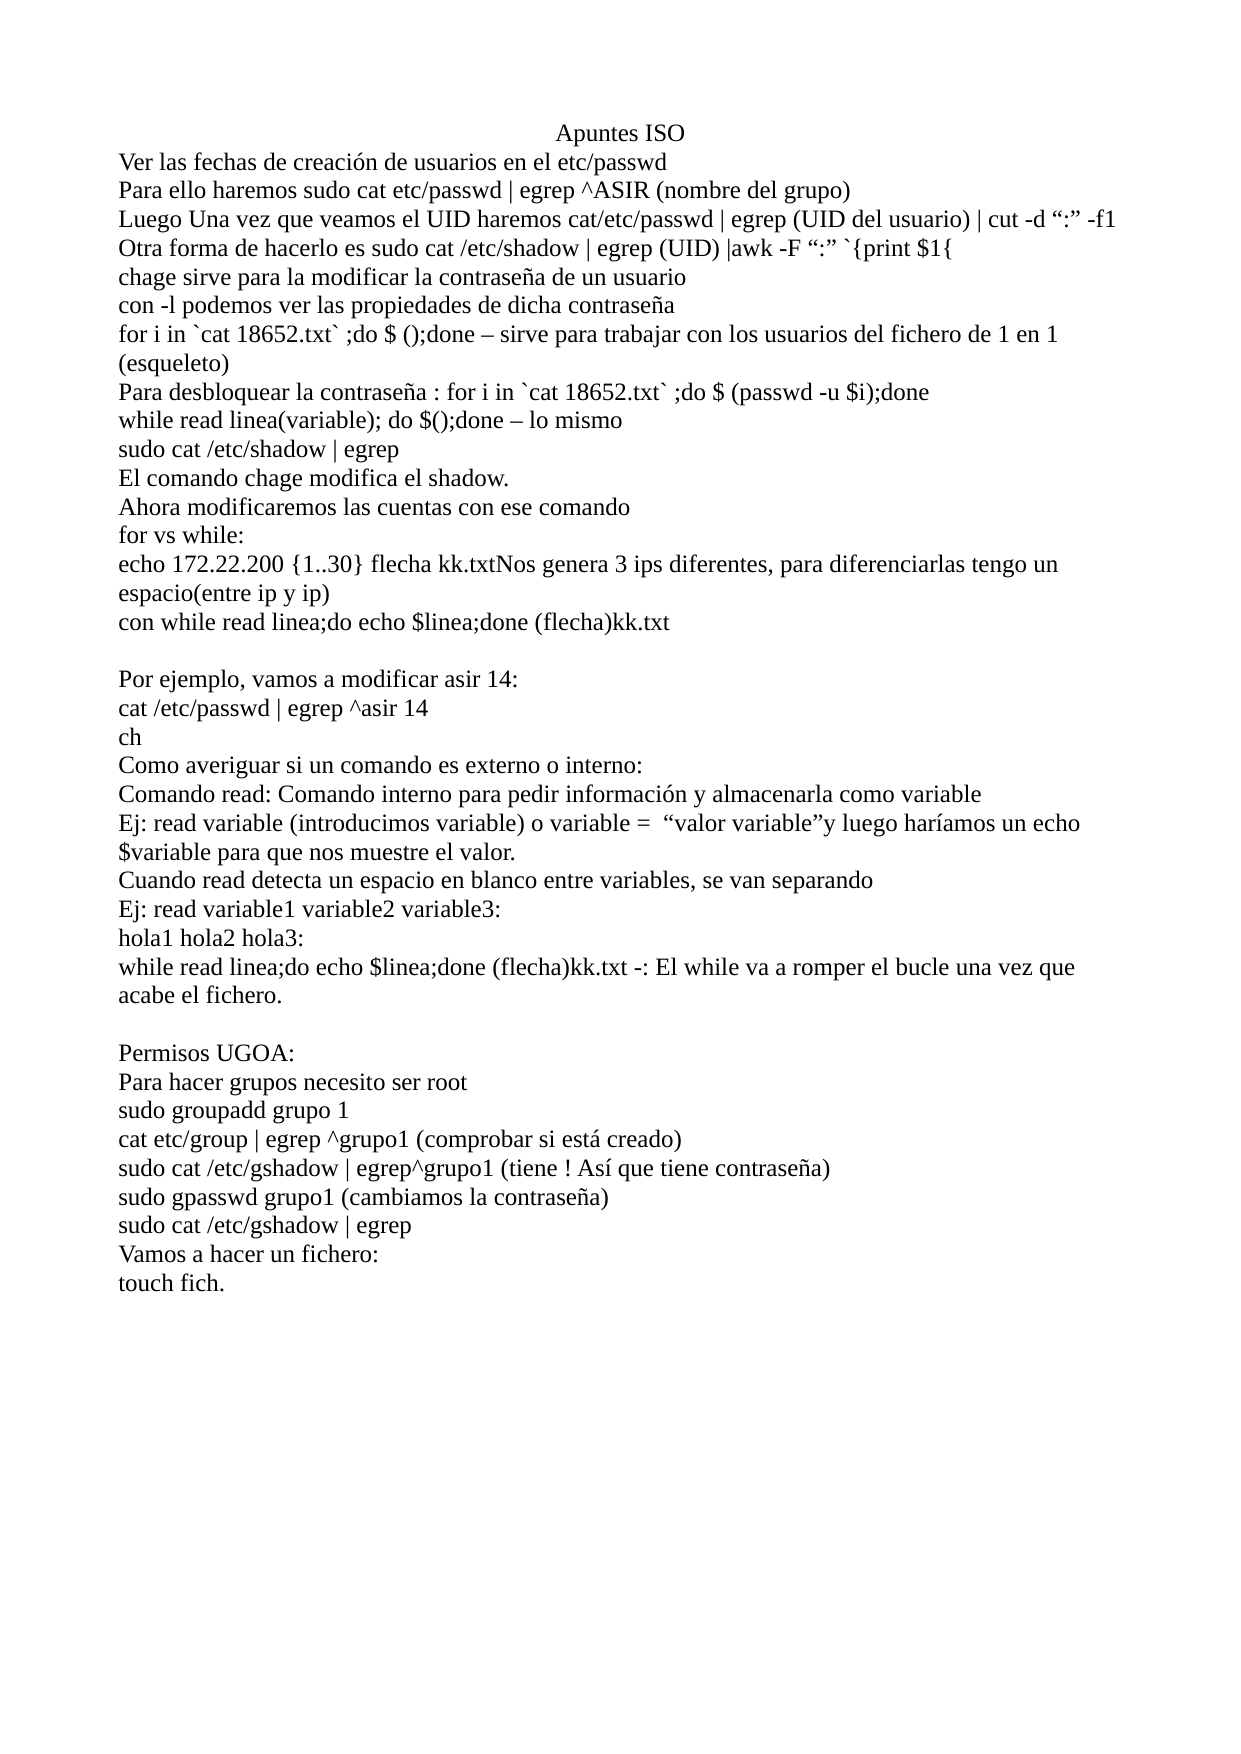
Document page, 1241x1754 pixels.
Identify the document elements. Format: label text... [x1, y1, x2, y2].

text sudo gpasswd grupo1 (cambiamos la contraseña) [118, 1182, 1122, 1211]
text Ej: read variable (introducimos variable) o variable = “valor variable”y luego haríamos un echo $variable para que nos muestre el valor. [118, 808, 1122, 866]
text sudo cat /etc/gshadow | egrep [118, 1211, 1122, 1239]
text Ej: read variable1 variable2 variable3: [118, 894, 1122, 923]
text con -l podemos ver las propiedades de dicha contraseña [118, 291, 1122, 319]
text hola1 hola2 hola3: [118, 923, 1122, 952]
text Comando read: Comando interno para pedir información y almacenarla como variable [118, 779, 1122, 808]
text echo 172.22.200 {1..30} flecha kk.txtNos genera 3 ips diferentes, para diferenciarlas tengo un espacio(entre ip y ip) [118, 549, 1122, 607]
text while read linea(variable); do $();done – lo mismo [118, 406, 1122, 434]
text Por ejemplo, vamos a modificar asir 14: [118, 664, 1122, 693]
text El comando chage modifica el shadow. [118, 463, 1122, 492]
text Como averiguar si un comando es externo o interno: [118, 751, 1122, 779]
text con while read linea;do echo $linea;done (flecha)kk.txt [118, 607, 1122, 636]
text Luego Una vez que veamos el UID haremos cat/etc/passwd | egrep (UID del usuario) | cut -d “:” -f1 [118, 204, 1122, 233]
text touch fich. [118, 1268, 1122, 1297]
text Apuntes ISO [118, 118, 1122, 147]
text sudo groupadd grupo 1 [118, 1096, 1122, 1124]
text Ver las fechas de creación de usuarios en el etc/passwd [118, 147, 1122, 176]
text cat etc/group | egrep ^grupo1 (comprobar si está creado) [118, 1124, 1122, 1153]
text sudo cat /etc/shadow | egrep [118, 434, 1122, 463]
text Para hacer grupos necesito ser root [118, 1067, 1122, 1096]
text chage sirve para la modificar la contraseña de un usuario [118, 262, 1122, 291]
text Permisos UGOA: [118, 1038, 1122, 1067]
text cat /etc/passwd | egrep ^asir 14 [118, 693, 1122, 722]
text ch [118, 722, 1122, 751]
text Para ello haremos sudo cat etc/passwd | egrep ^ASIR (nombre del grupo) [118, 176, 1122, 204]
text Para desbloquear la contraseña : for i in `cat 18652.txt` ;do $ (passwd -u $i);done [118, 377, 1122, 406]
text while read linea;do echo $linea;done (flecha)kk.txt -: El while va a romper el bucle una vez que acabe el fichero. [118, 952, 1122, 1009]
text Ahora modificaremos las cuentas con ese comando [118, 492, 1122, 521]
text Vamos a hacer un fichero: [118, 1239, 1122, 1268]
text sudo cat /etc/gshadow | egrep^grupo1 (tiene ! Así que tiene contraseña) [118, 1153, 1122, 1182]
text Cuando read detecta un espacio en blanco entre variables, se van separando [118, 866, 1122, 894]
text for i in `cat 18652.txt` ;do $ ();done – sirve para trabajar con los usuarios del fichero de 1 en 1 (esqueleto) [118, 319, 1122, 377]
text for vs while: [118, 521, 1122, 549]
text Otra forma de hacerlo es sudo cat /etc/shadow | egrep (UID) |awk -F “:” `{print $1{ [118, 233, 1122, 262]
